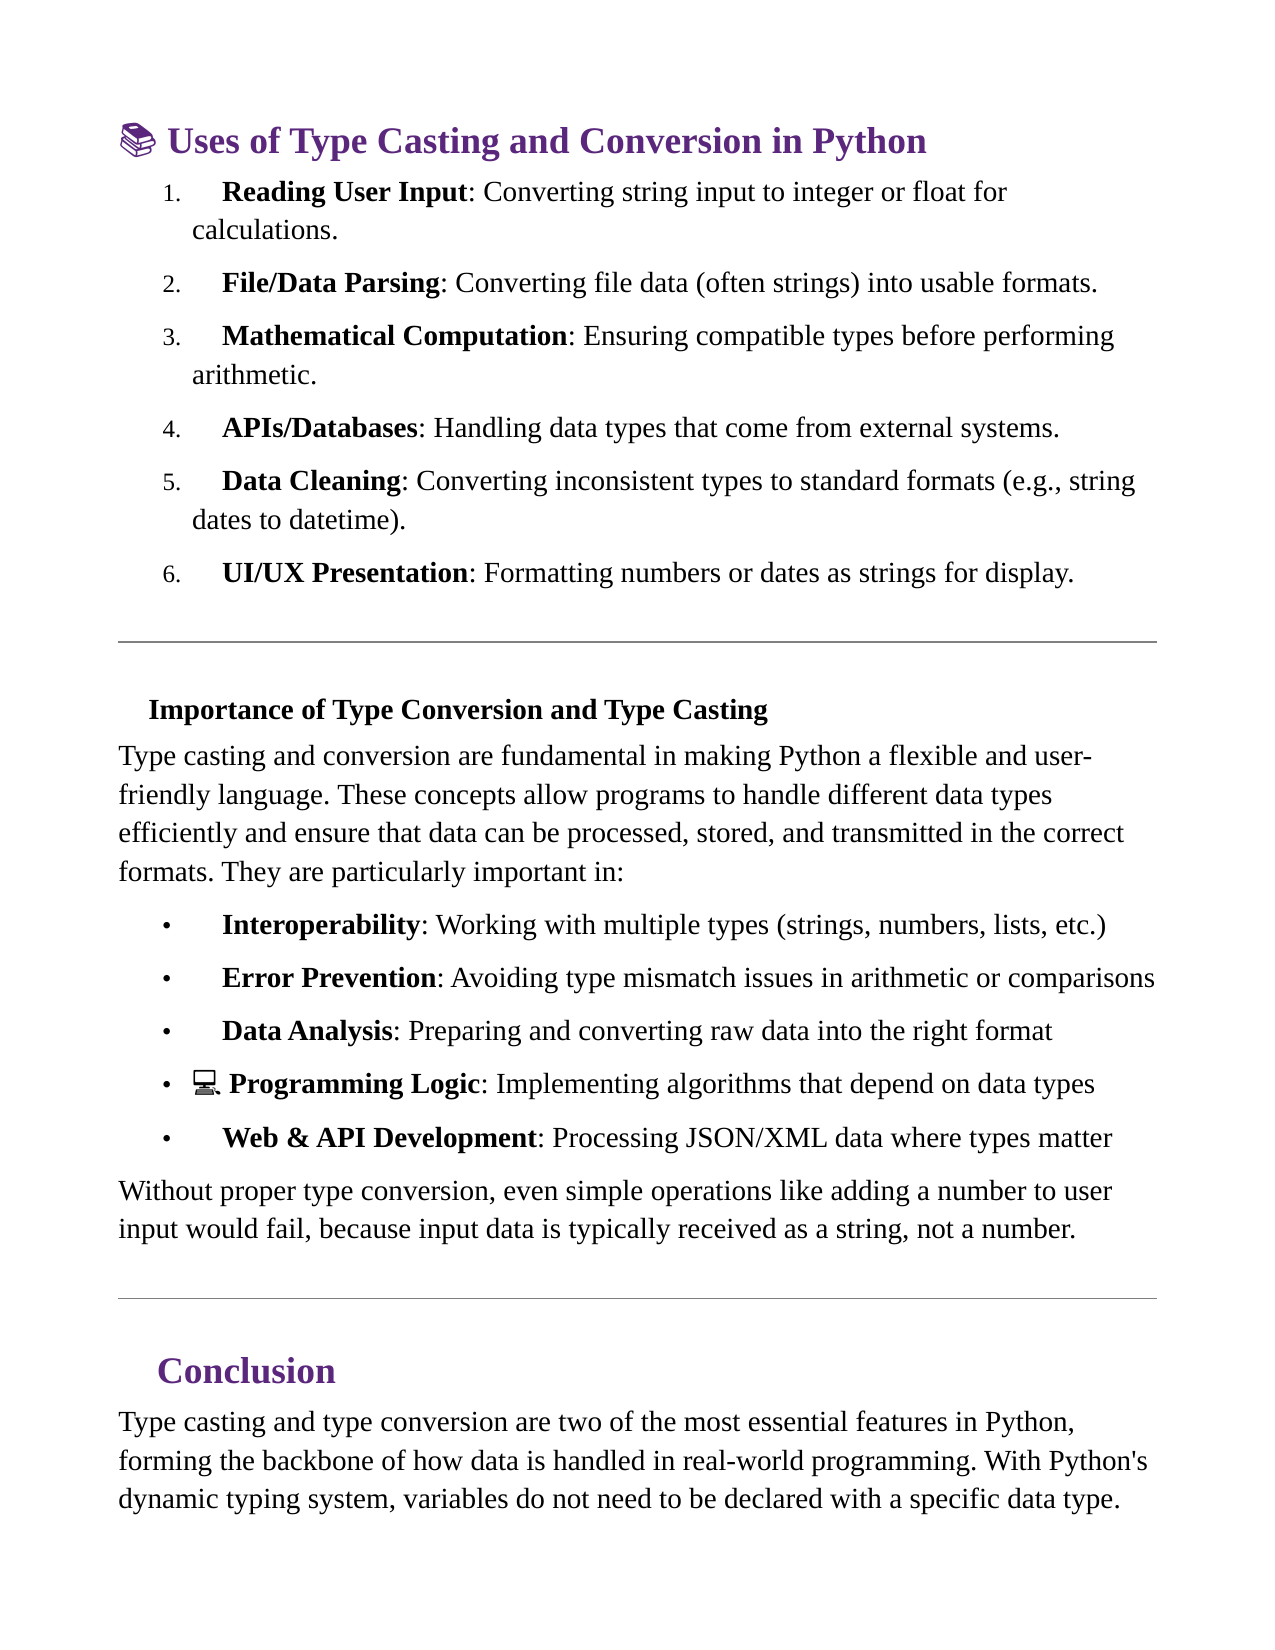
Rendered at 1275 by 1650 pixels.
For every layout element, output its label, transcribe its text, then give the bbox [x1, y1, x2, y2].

subtitle 🌟 Importance of Type Conversion and Type Casting [118, 692, 1157, 726]
list ✅ APIs/Databases: Handling data types that come from external systems. [162, 410, 1157, 444]
text Type casting and conversion are fundamental in making Python a flexible and user-friendly language. These concepts allow programs to handle different data types efficiently and ensure that data can be processed, stored, and transmitted in the correct formats. They are particularly important in: [118, 738, 1157, 888]
text Type casting and type conversion are two of the most essential features in Python, forming the backbone of how data is handled in real-world programming. With Python's dynamic typing system, variables do not need to be declared with a specific data type. [118, 1404, 1157, 1515]
list 🧪 Data Analysis: Preparing and converting raw data into the right format [162, 1013, 1157, 1047]
list ✅ Data Cleaning: Converting inconsistent types to standard formats (e.g., string dates to datetime). [162, 463, 1157, 535]
list 💻 Programming Logic: Implementing algorithms that depend on data types [162, 1067, 1157, 1100]
list ✅ File/Data Parsing: Converting file data (often strings) into usable formats. [162, 265, 1157, 299]
list 🌐 Web & API Development: Processing JSON/XML data where types matter [162, 1120, 1157, 1153]
subtitle 📚 Uses of Type Casting and Conversion in Python [118, 118, 1157, 161]
text Without proper type conversion, even simple operations like adding a number to user input would fail, because input data is typically received as a string, not a number. [118, 1173, 1157, 1245]
list ✅ Reading User Input: Converting string input to integer or float for calculations. [162, 174, 1157, 246]
list ✅ UI/UX Presentation: Formatting numbers or dates as strings for display. [162, 555, 1157, 588]
subtitle 📝 Conclusion [118, 1349, 1157, 1392]
list ✅ Mathematical Computation: Ensuring compatible types before performing arithmetic. [162, 318, 1157, 391]
list 🧩 Interoperability: Working with multiple types (strings, numbers, lists, etc.) [162, 907, 1157, 941]
list 🚫 Error Prevention: Avoiding type mismatch issues in arithmetic or comparisons [162, 960, 1157, 994]
